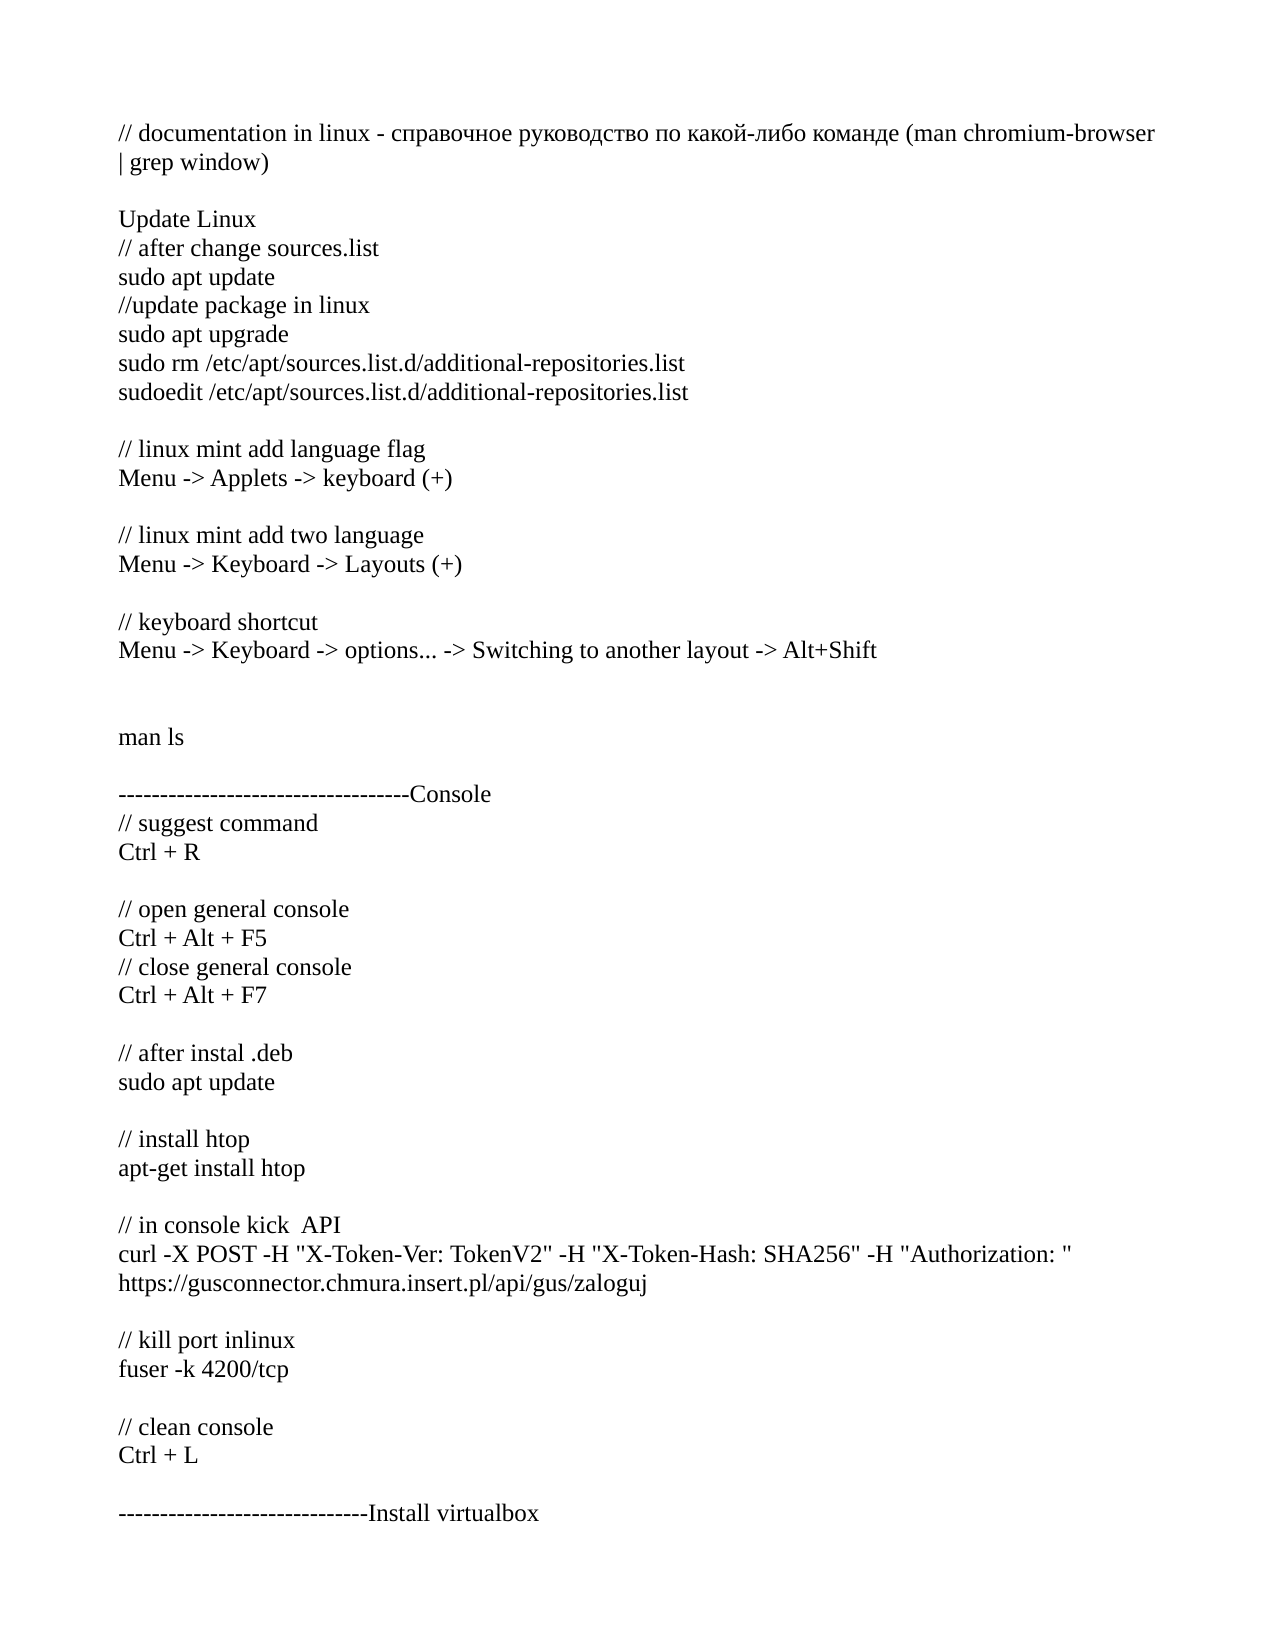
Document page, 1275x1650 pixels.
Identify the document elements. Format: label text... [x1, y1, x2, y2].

text apt-get install htop [118, 1153, 1157, 1182]
text man ls [118, 722, 1157, 751]
text sudo rm /etc/apt/sources.list.d/additional-repositories.list [118, 348, 1157, 377]
text fuser -k 4200/tcp [118, 1354, 1157, 1383]
text // close general console [118, 952, 1157, 981]
text // keyboard shortcut [118, 607, 1157, 636]
text Ctrl + Alt + F7 [118, 981, 1157, 1009]
text sudo apt update [118, 1067, 1157, 1096]
text // kill port inlinux [118, 1326, 1157, 1354]
text sudo apt upgrade [118, 319, 1157, 348]
text // linux mint add language flag [118, 434, 1157, 463]
text // suggest command [118, 808, 1157, 837]
text Ctrl + R [118, 837, 1157, 866]
text // linux mint add two language [118, 521, 1157, 549]
text // after instal .deb [118, 1038, 1157, 1067]
text Menu -> Keyboard -> options... -> Switching to another layout -> Alt+Shift [118, 636, 1157, 664]
text Ctrl + Alt + F5 [118, 923, 1157, 952]
text // open general console [118, 894, 1157, 923]
text // in console kick API [118, 1211, 1157, 1239]
text // after change sources.list [118, 233, 1157, 262]
text -----------------------------------Console [118, 779, 1157, 808]
text //update package in linux [118, 291, 1157, 319]
text // documentation in linux - справочное руководство по какой-либо команде (man chromium-browser | grep window) [118, 118, 1157, 176]
text curl -X POST -H "X-Token-Ver: TokenV2" -H "X-Token-Hash: SHA256" -H "Authorization: " https://gusconnector.chmura.insert.pl/api/gus/zaloguj [118, 1239, 1157, 1297]
text ------------------------------Install virtualbox [118, 1498, 1157, 1527]
text sudoedit /etc/apt/sources.list.d/additional-repositories.list [118, 377, 1157, 406]
text Ctrl + L [118, 1441, 1157, 1469]
text Menu -> Keyboard -> Layouts (+) [118, 549, 1157, 578]
text // clean console [118, 1412, 1157, 1441]
text sudo apt update [118, 262, 1157, 291]
text Update Linux [118, 204, 1157, 233]
text // install htop [118, 1124, 1157, 1153]
text Menu -> Applets -> keyboard (+) [118, 463, 1157, 492]
